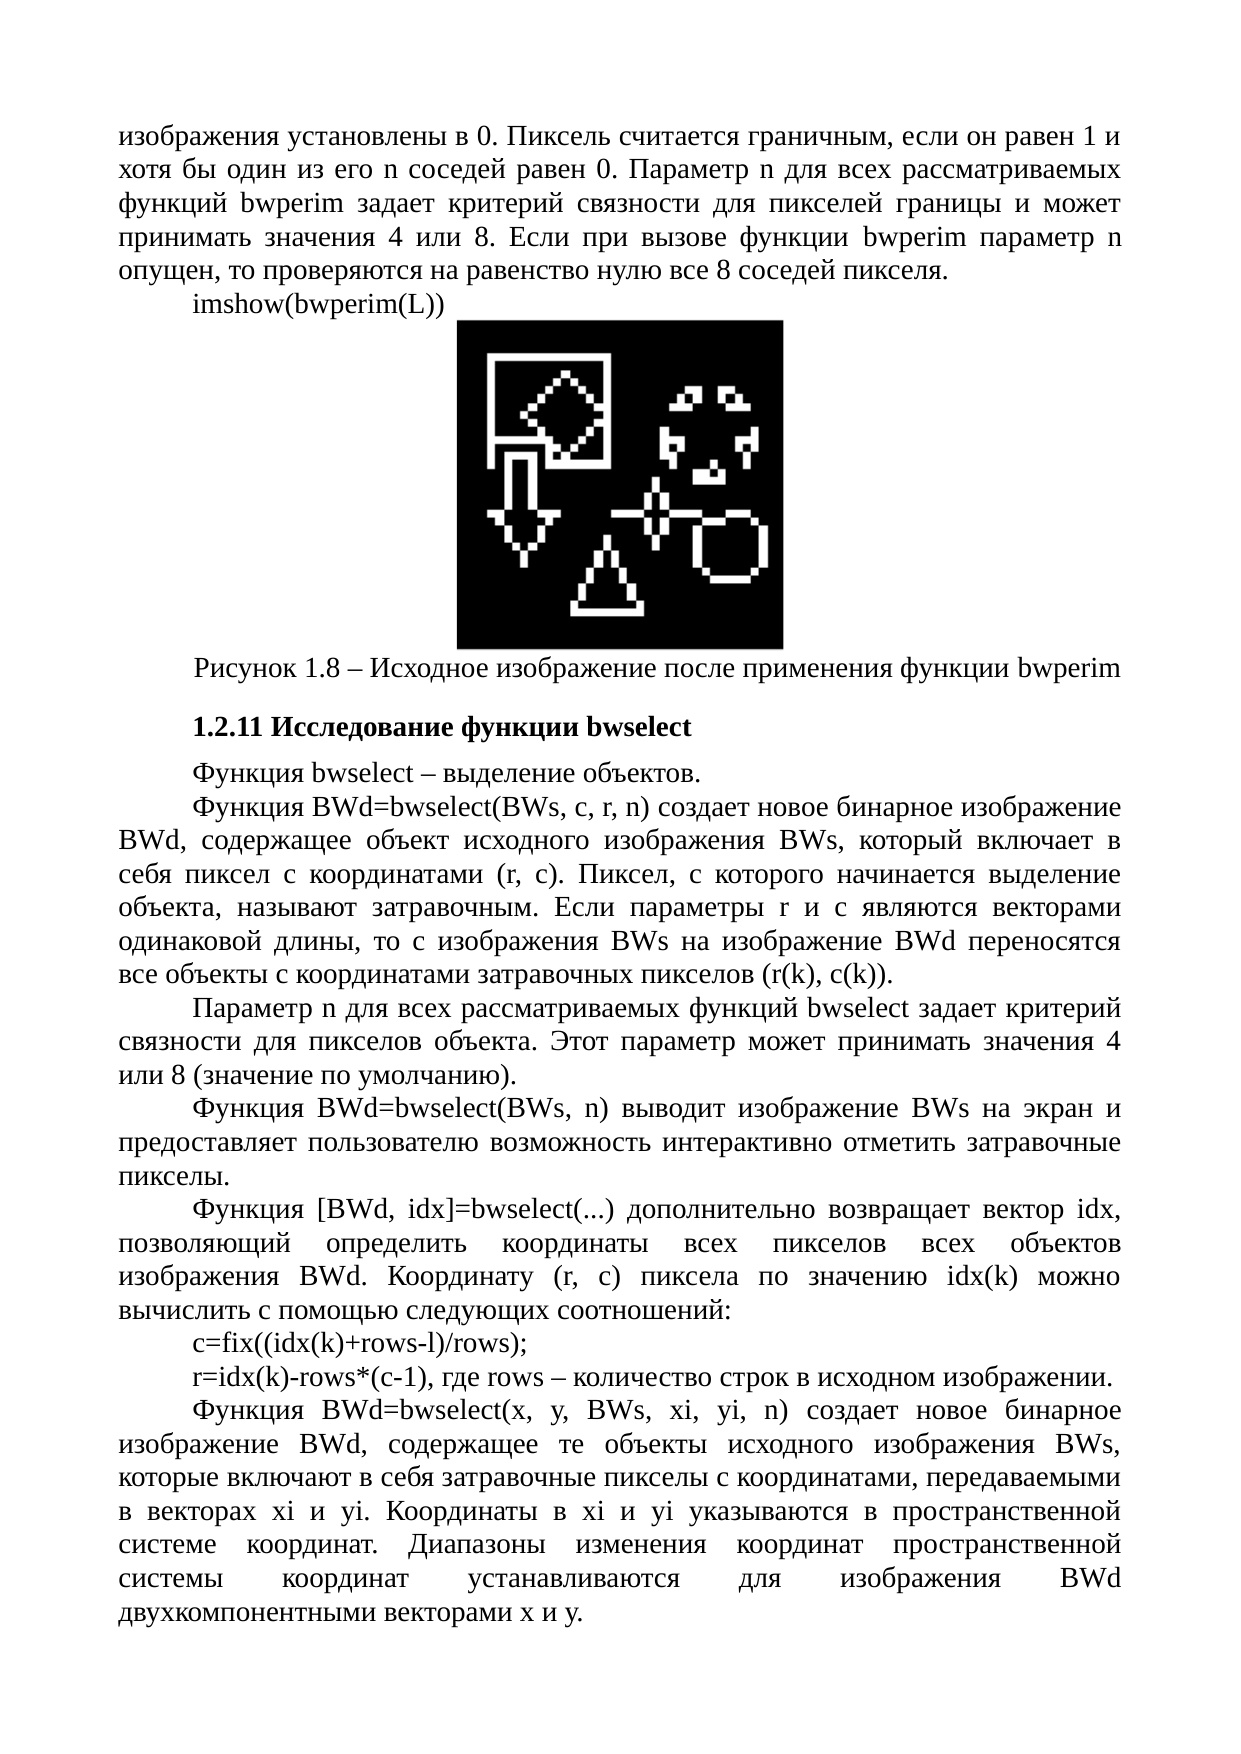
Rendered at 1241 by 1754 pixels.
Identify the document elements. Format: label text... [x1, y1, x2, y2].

picture [456, 319, 784, 651]
text изображения установлены в 0. Пиксель считается граничным, если он равен 1 и хотя бы один из его n соседей равен 0. Параметр n для всех рассматриваемых функций bwperim задает критерий связности для пикселей границы и может принимать значения 4 или 8. Если при вызове функции bwperim параметр n опущен, то проверяются на равенство нулю все 8 соседей пикселя. [118, 118, 1122, 286]
text Параметр n для всех рассматриваемых функций bwselect задает критерий связности для пикселов объекта. Этот параметр может принимать значения 4 или 8 (значение по умолчанию). [118, 990, 1122, 1091]
text Функция BWd=bwselect(x, у, BWs, xi, yi, n) создает новое бинарное изображение BWd, содержащее те объекты исходного изображения BWs, которые включают в себя затравочные пикселы с координатами, передаваемыми в векторах xi и yi. Координаты в xi и yi указываются в пространственной системе координат. Диапазоны изменения координат пространственной системы координат устанавливаются для изображения BWd двухкомпонентными векторами х и у. [118, 1392, 1122, 1627]
text Рисунок 1.8 – Исходное изображение после применения функции bwperim [118, 332, 1122, 684]
text Функция bwselect – выделение объектов. [118, 755, 1122, 789]
text imshow(bwperim(L)) [118, 286, 1122, 319]
text 1.2.11 Исследование функции bwselect [118, 709, 1122, 743]
text с=fix((idx(k)+rows-l)/rows); [118, 1325, 1122, 1359]
text Функция [BWd, idx]=bwselect(...) дополнительно возвращает вектор idx, позволяющий определить координаты всех пикселов всех объектов изображения BWd. Координату (r, с) пиксела по значению idx(k) можно вычислить с помощью следующих соотношений: [118, 1191, 1122, 1325]
text r=idx(k)-rows*(с-1), где rows – количество строк в исходном изображении. [118, 1359, 1122, 1392]
text Функция BWd=bwselect(BWs, n) выводит изображение BWs на экран и предоставляет пользователю возможность интерактивно отметить затравочные пикселы. [118, 1091, 1122, 1191]
text Функция BWd=bwselect(BWs, с, r, n) создает новое бинарное изображение BWd, содержащее объект исходного изображения BWs, который включает в себя пиксел с координатами (r, с). Пиксел, с которого начинается выделение объекта, называют затравочным. Если параметры r и с являются векторами одинаковой длины, то с изображения BWs на изображение BWd переносятся все объекты с координатами затравочных пикселов (r(k), c(k)). [118, 789, 1122, 990]
